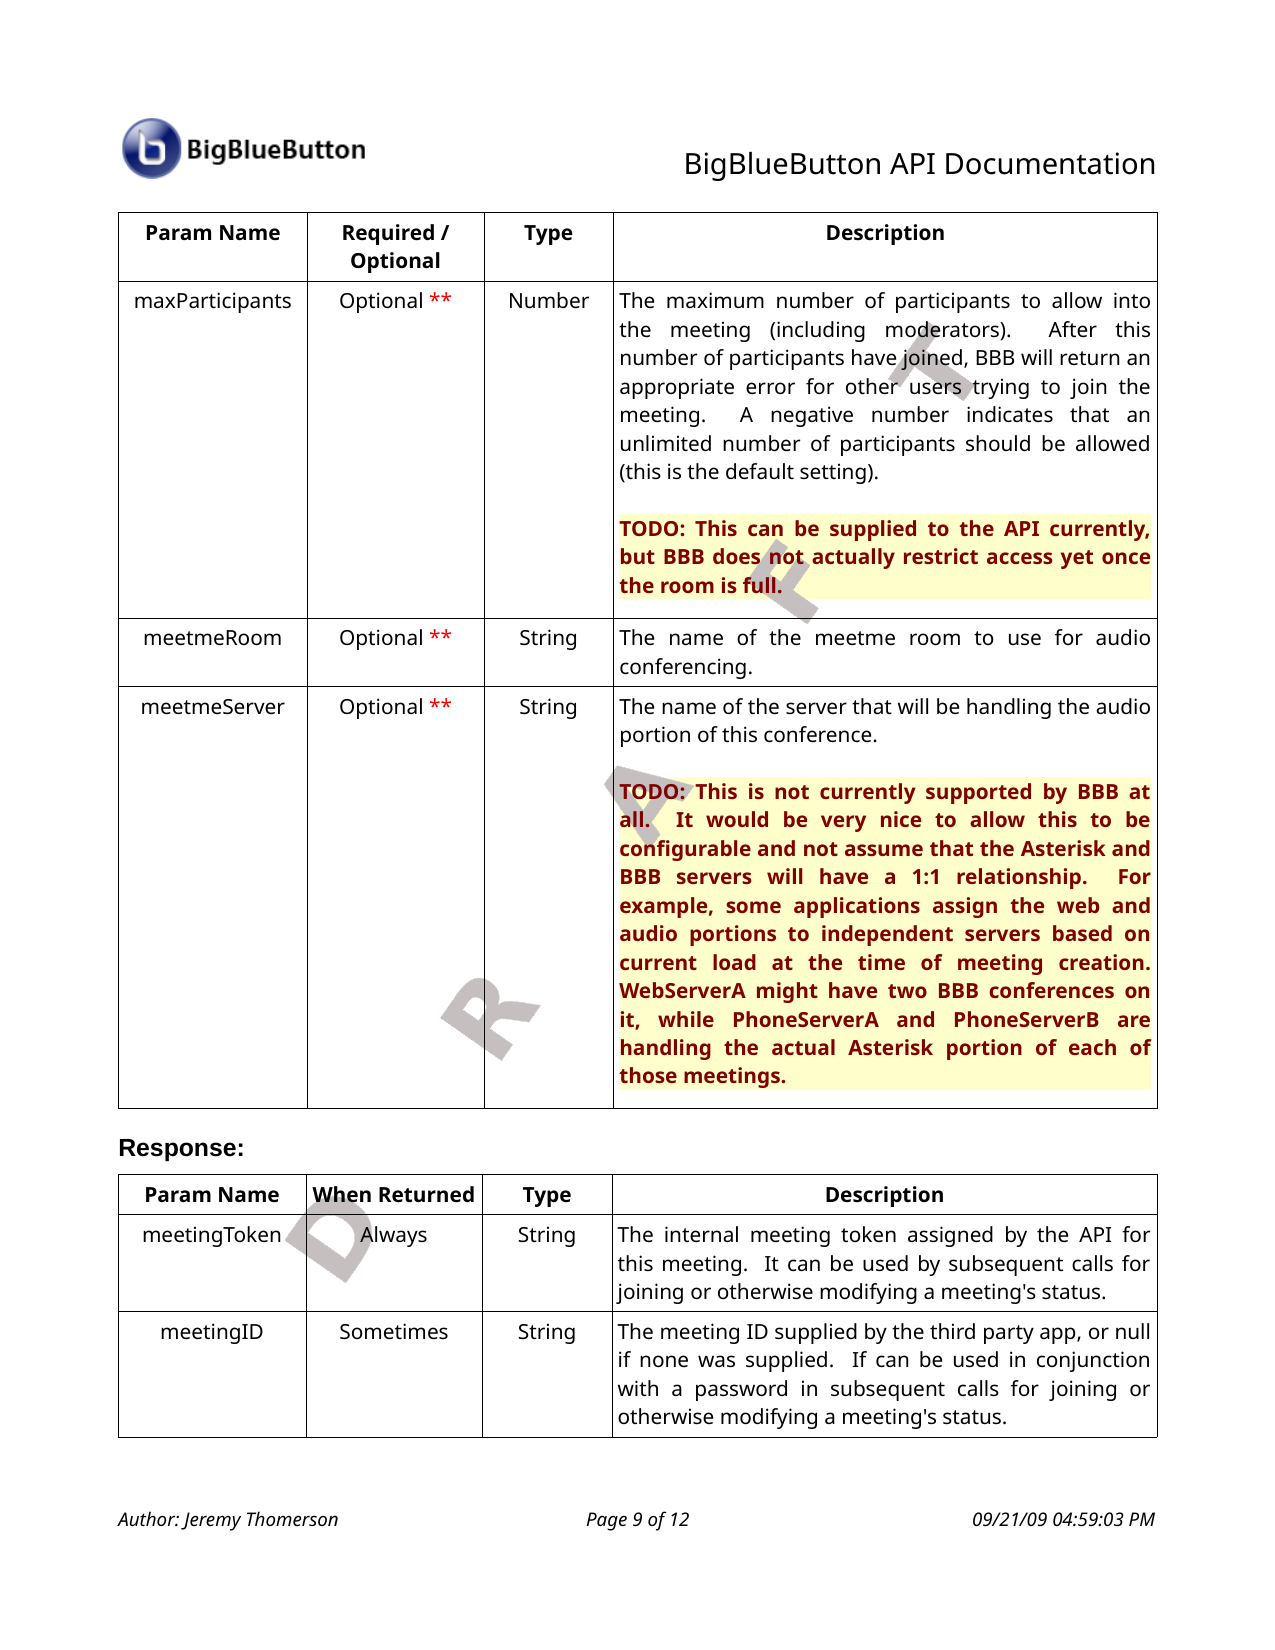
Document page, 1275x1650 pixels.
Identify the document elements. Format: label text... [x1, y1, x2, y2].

picture [485, 322, 613, 618]
picture [284, 1215, 306, 1284]
table_header Description [614, 213, 1157, 281]
picture [284, 619, 307, 686]
subtitle [974, 1133, 1157, 1162]
picture [614, 687, 974, 1108]
picture [614, 322, 974, 618]
table_cell The maximum number of participants to allow into the meeting (including moderators). After this number of participants have joined, BBB will return an appropriate error for other users trying to join the meeting. A negative number indicates that an unlimited number of participants should be allowed (this is the default setting). TODO: This can be supplied to the API currently, but BBB does not actually restrict access yet once the room is full. [614, 282, 1157, 618]
table_cell maxParticipants [119, 282, 307, 618]
picture [284, 1175, 306, 1214]
table_cell String [483, 1284, 612, 1311]
table_header Required / Optional [308, 213, 484, 281]
picture [284, 687, 307, 1108]
table_header [974, 1175, 1157, 1214]
picture [284, 322, 307, 618]
table_cell meetingID [119, 1312, 306, 1437]
table_cell The name of the meetme room to use for audio conferencing. [974, 619, 1157, 686]
table_cell Always [307, 1284, 482, 1311]
picture [308, 687, 484, 1108]
picture [613, 1175, 974, 1214]
table_header Type [485, 213, 613, 281]
table_cell meetmeRoom [119, 619, 284, 686]
table_header Param Name [119, 1175, 284, 1214]
table_cell meetingToken [119, 1215, 306, 1311]
picture [284, 1109, 974, 1174]
picture [614, 619, 974, 686]
picture [121, 118, 365, 179]
picture [483, 1215, 612, 1284]
table_cell The internal meeting token assigned by the API for this meeting. It can be used by subsequent calls for joining or otherwise modifying a meeting's status. [613, 1215, 1157, 1311]
picture [308, 619, 484, 686]
picture [307, 1215, 482, 1284]
table_cell meetmeServer [119, 687, 284, 1108]
table_cell Optional ** [308, 282, 484, 322]
picture [485, 619, 613, 686]
picture [483, 1175, 612, 1214]
table_cell The meeting ID supplied by the third party app, or null if none was supplied. If can be used in conjunction with a password in subsequent calls for joining or otherwise modifying a meeting's status. [613, 1312, 1157, 1437]
table_header Param Name [119, 213, 307, 281]
picture [307, 1175, 482, 1214]
table_cell Number [485, 282, 613, 322]
picture [308, 322, 484, 618]
table_cell String [483, 1312, 612, 1437]
subtitle Response: [118, 1133, 284, 1162]
picture [485, 687, 613, 1108]
table_cell The name of the server that will be handling the audio portion of this conference. TODO: This is not currently supported by BBB at all. It would be very nice to allow this to be configurable and not assume that the Asterisk and BBB servers will have a 1:1 relationship. For example, some applications assign the web and audio portions to independent servers based on current load at the time of meeting creation. WebServerA might have two BBB conferences on it, while PhoneServerA and PhoneServerB are handling the actual Asterisk portion of each of those meetings. [974, 687, 1157, 1108]
picture [613, 1215, 974, 1284]
table_cell Sometimes [307, 1312, 482, 1437]
